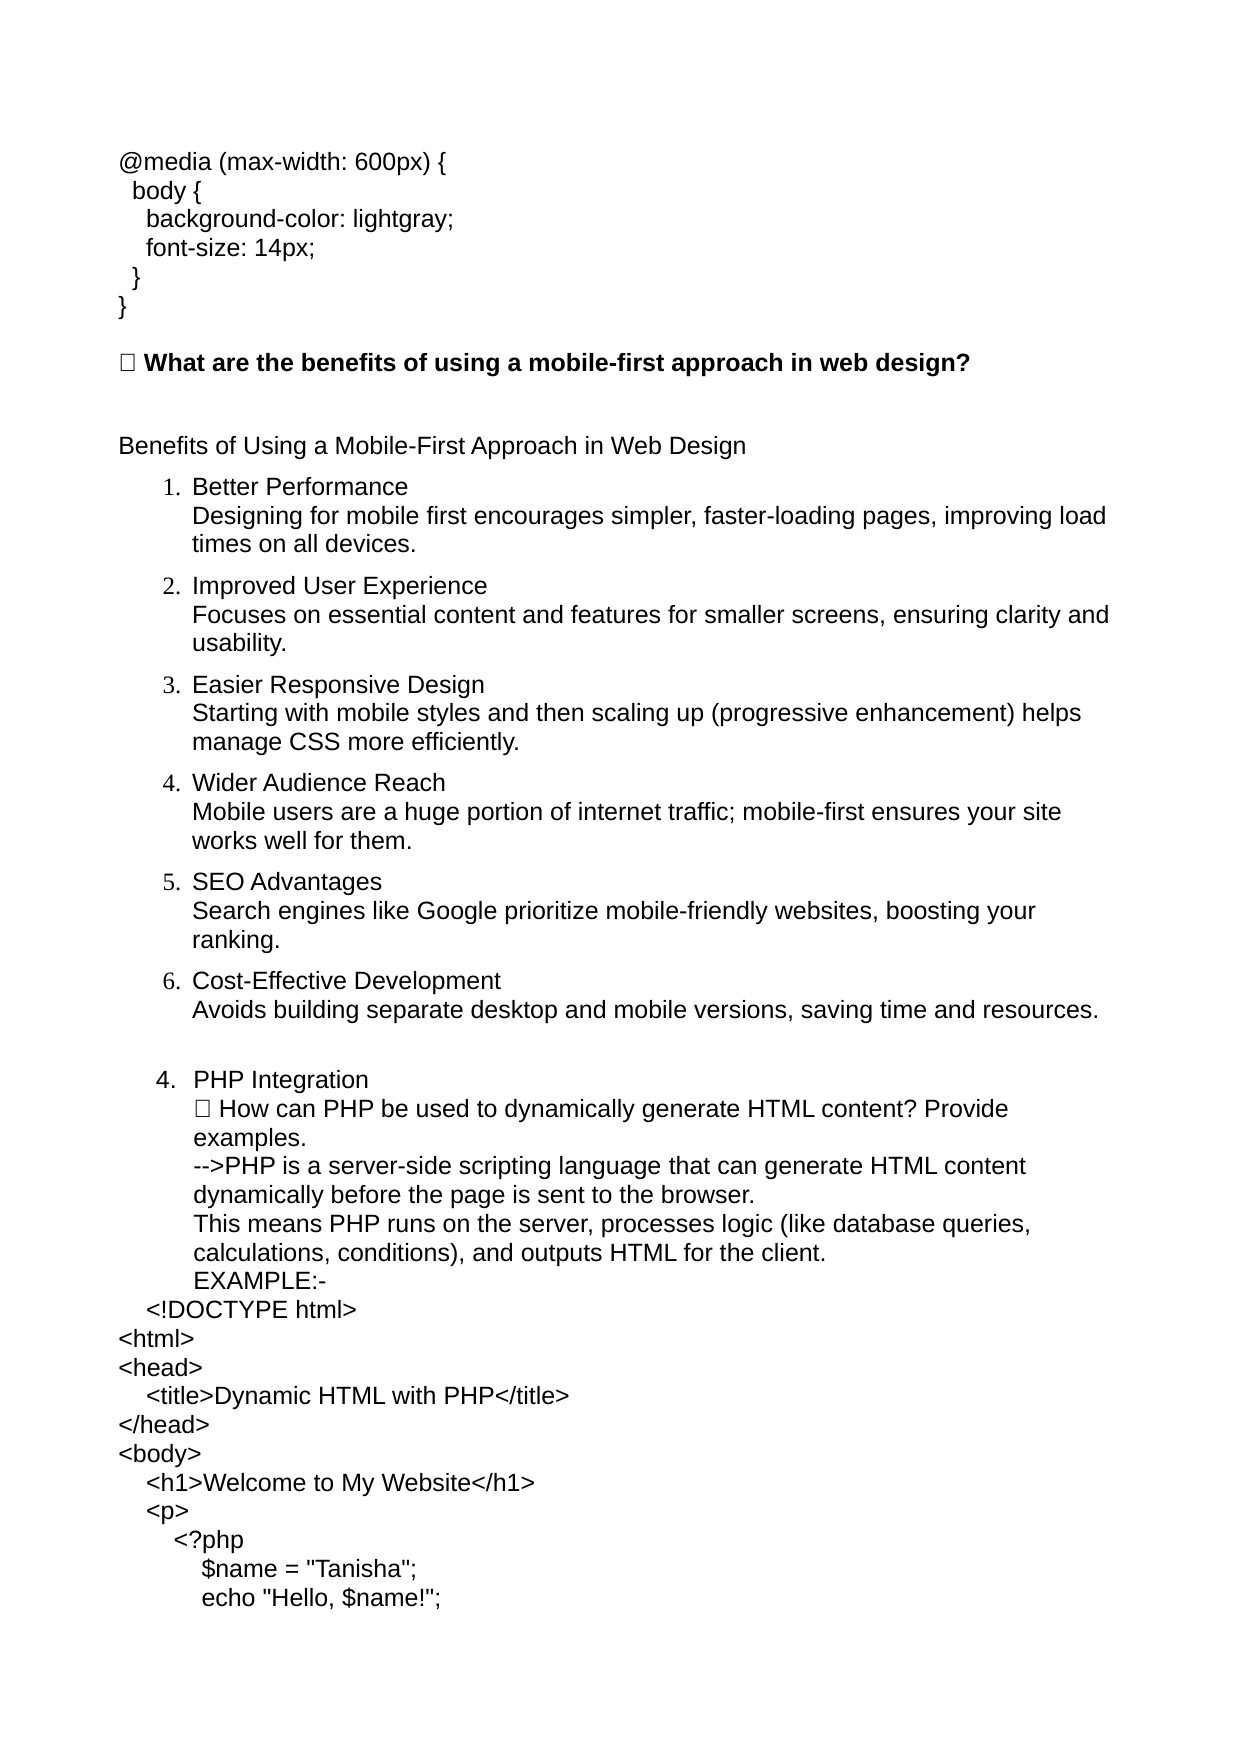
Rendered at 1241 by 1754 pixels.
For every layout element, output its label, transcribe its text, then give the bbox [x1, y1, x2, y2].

text  What are the benefits of using a mobile-first approach in web design? [118, 348, 1122, 377]
list EXAMPLE:- [156, 1266, 1122, 1295]
list  How can PHP be used to dynamically generate HTML content? Provide examples. [156, 1094, 1122, 1151]
text <p> [118, 1496, 1122, 1525]
list Better Performance Designing for mobile first encourages simpler, faster-loading pages, improving load times on all devices. [162, 472, 1122, 558]
list -->PHP is a server-side scripting language that can generate HTML content dynamically before the page is sent to the browser. [156, 1151, 1122, 1209]
list SEO Advantages Search engines like Google prioritize mobile-friendly websites, boosting your ranking. [162, 867, 1122, 954]
list Easier Responsive Design Starting with mobile styles and then scaling up (progressive enhancement) helps manage CSS more efficiently. [162, 669, 1122, 756]
text body { [118, 176, 1122, 204]
text </head> [118, 1410, 1122, 1439]
text $name = "Tanisha"; [118, 1554, 1122, 1582]
text } [118, 291, 1122, 319]
text } [118, 262, 1122, 291]
text echo "Hello, $name!"; [118, 1582, 1122, 1611]
text <body> [118, 1439, 1122, 1467]
list PHP Integration [156, 1065, 1122, 1094]
list Cost-Effective Development Avoids building separate desktop and mobile versions, saving time and resources. [162, 966, 1122, 1024]
text <?php [118, 1525, 1122, 1554]
list This means PHP runs on the server, processes logic (like database queries, calculations, conditions), and outputs HTML for the client. [156, 1209, 1122, 1266]
text <html> [118, 1324, 1122, 1352]
list Improved User Experience Focuses on essential content and features for smaller screens, ensuring clarity and usability. [162, 571, 1122, 657]
subtitle Benefits of Using a Mobile-First Approach in Web Design [118, 431, 1122, 459]
text @media (max-width: 600px) { [118, 147, 1122, 176]
text <h1>Welcome to My Website</h1> [118, 1467, 1122, 1496]
text <!DOCTYPE html> [118, 1295, 1122, 1324]
text <title>Dynamic HTML with PHP</title> [118, 1381, 1122, 1410]
text font-size: 14px; [118, 233, 1122, 262]
text background-color: lightgray; [118, 204, 1122, 233]
list Wider Audience Reach Mobile users are a huge portion of internet traffic; mobile-first ensures your site works well for them. [162, 768, 1122, 855]
text <head> [118, 1352, 1122, 1381]
